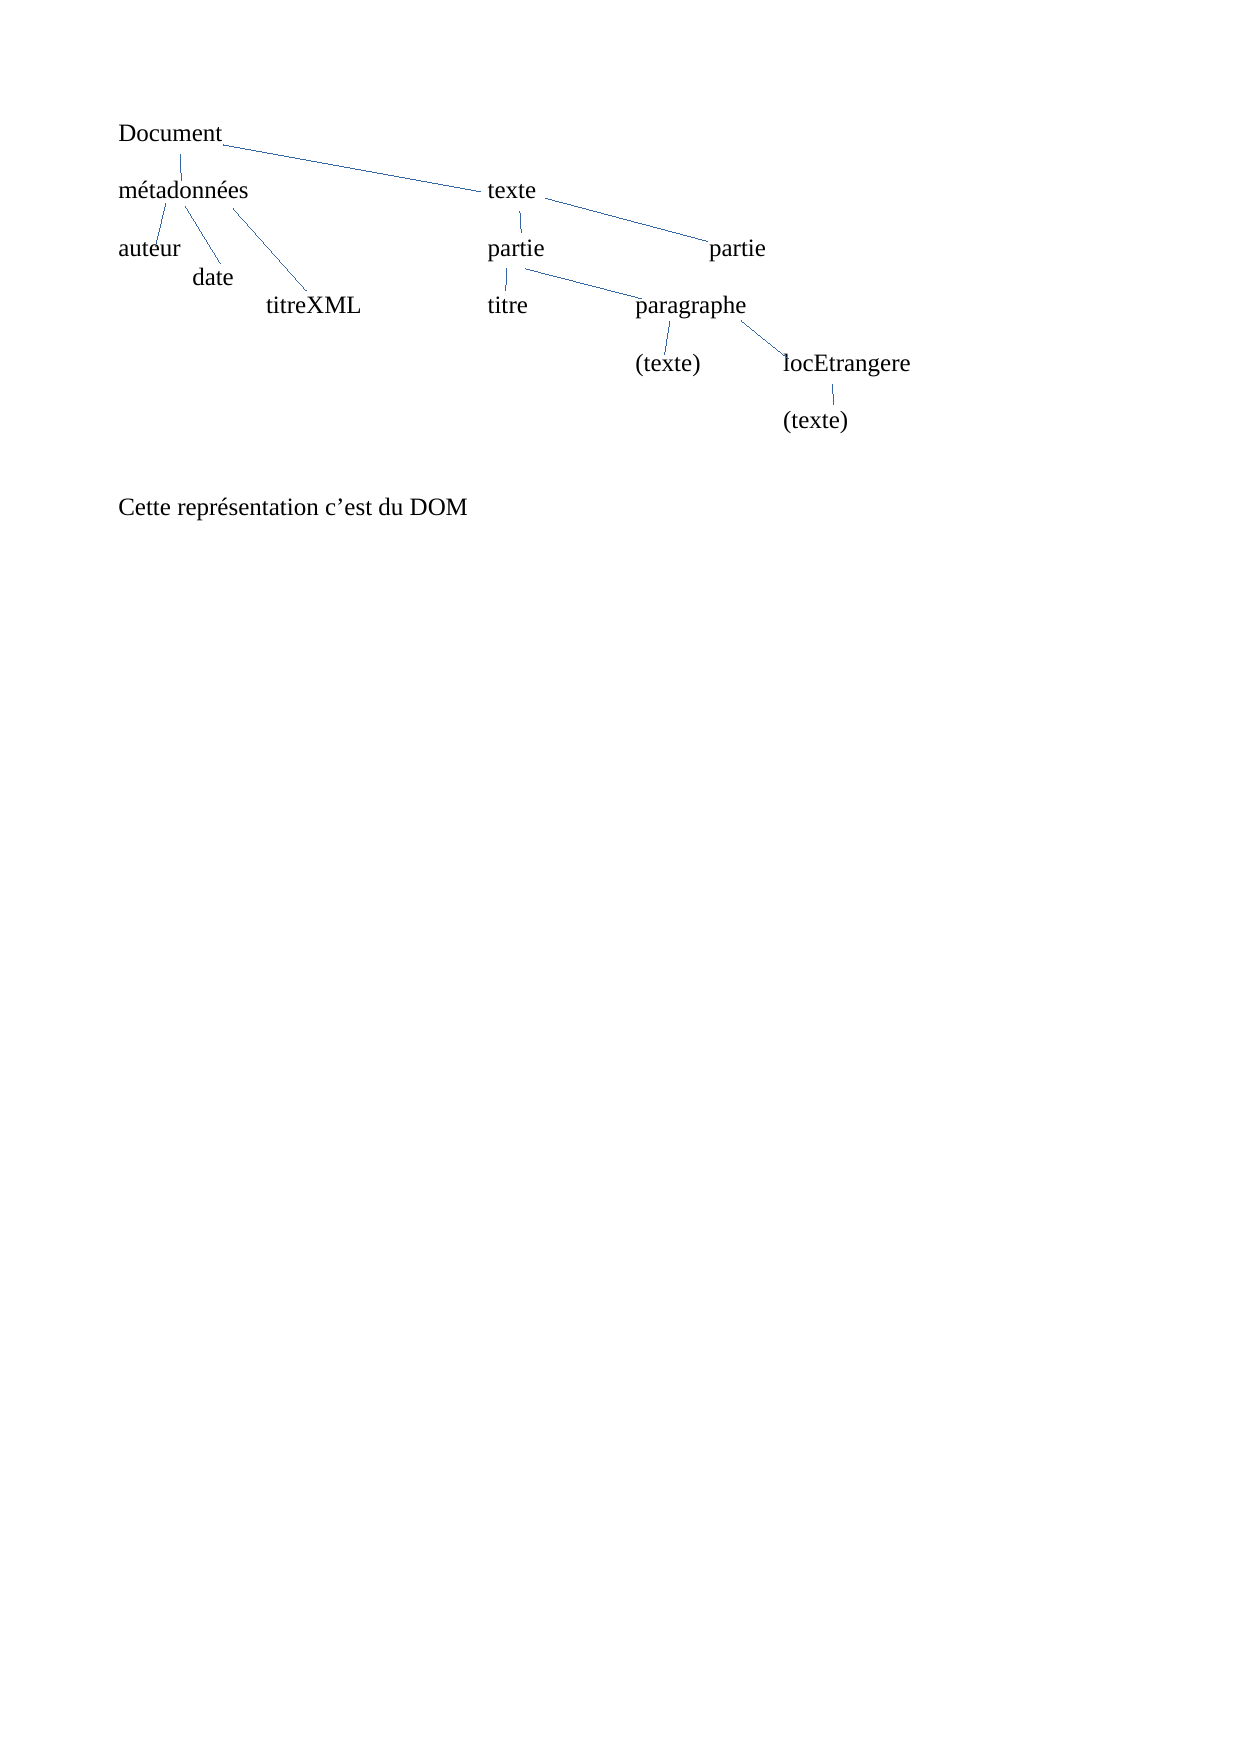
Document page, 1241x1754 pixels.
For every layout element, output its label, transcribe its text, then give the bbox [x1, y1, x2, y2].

text (texte) locEtrangere [118, 348, 1122, 377]
text auteur partie partie [118, 233, 1122, 262]
text Document [118, 118, 1122, 147]
text titreXML titre paragraphe [118, 291, 1122, 319]
text métadonnées texte [118, 176, 1122, 204]
text Cette représentation c’est du DOM [118, 492, 1122, 521]
text date [118, 262, 1122, 291]
text (texte) [118, 406, 1122, 434]
